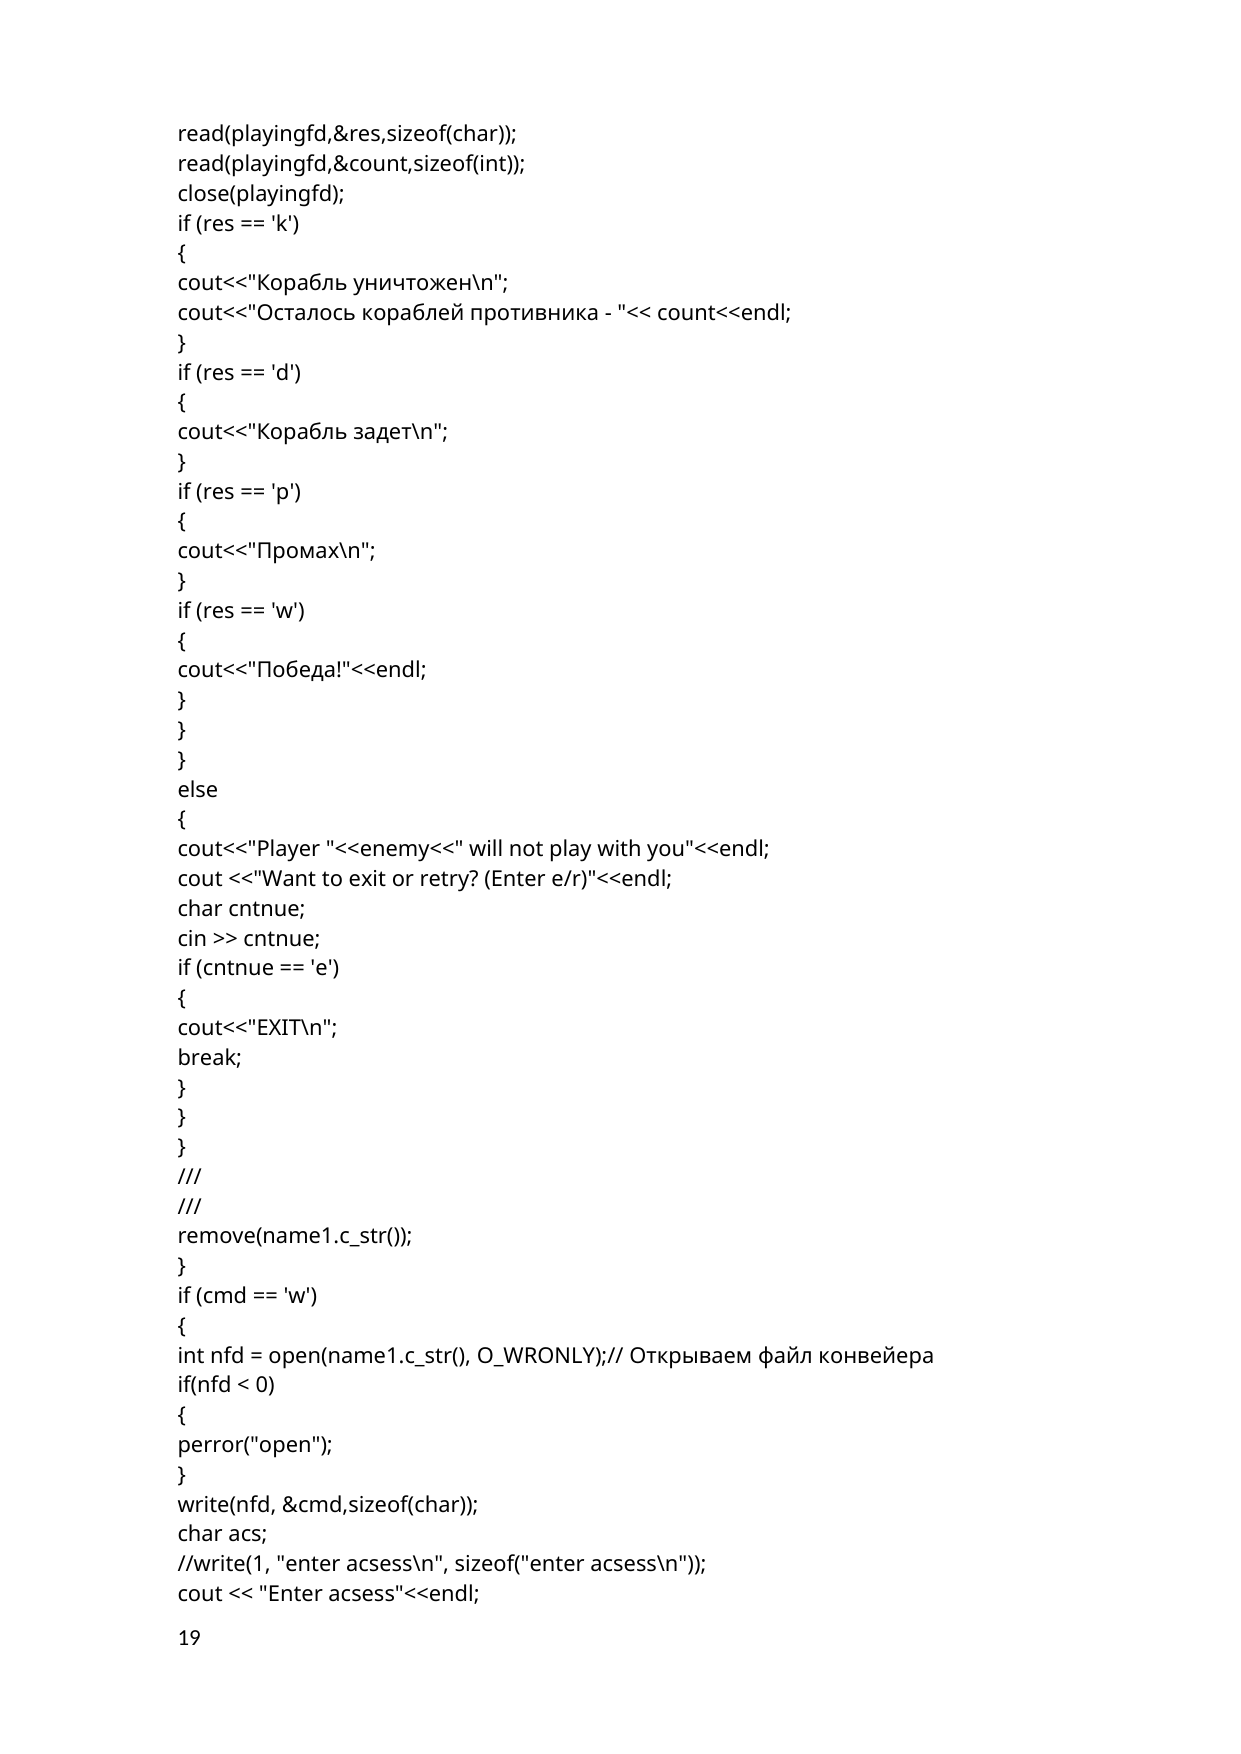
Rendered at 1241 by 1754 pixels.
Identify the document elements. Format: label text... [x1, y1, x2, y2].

text } [177, 714, 1152, 744]
text if (res == 'w') [177, 595, 1152, 624]
text } [177, 1459, 1152, 1488]
text { [177, 982, 1152, 1012]
text char cntnue; [177, 893, 1152, 922]
text else [177, 773, 1152, 803]
text cout<<"Player "<<enemy<<" will not play with you"<<endl; [177, 833, 1152, 863]
text { [177, 1310, 1152, 1339]
text close(playingfd); [177, 178, 1152, 207]
text int nfd = open(name1.c_str(), O_WRONLY);// Открываем файл конвейера [177, 1339, 1152, 1369]
text if (res == 'p') [177, 476, 1152, 505]
text write(nfd, &cmd,sizeof(char)); [177, 1488, 1152, 1518]
text { [177, 386, 1152, 416]
text } [177, 565, 1152, 595]
text perror("open"); [177, 1429, 1152, 1459]
text read(playingfd,&res,sizeof(char)); [177, 118, 1152, 148]
text if (cntnue == 'e') [177, 952, 1152, 982]
text read(playingfd,&count,sizeof(int)); [177, 148, 1152, 178]
text } [177, 684, 1152, 714]
text { [177, 624, 1152, 654]
text } [177, 744, 1152, 773]
text } [177, 1250, 1152, 1280]
text cout<<"Промах\n"; [177, 535, 1152, 565]
text if (res == 'd') [177, 356, 1152, 386]
text remove(name1.c_str()); [177, 1220, 1152, 1250]
text cout<<"EXIT\n"; [177, 1012, 1152, 1042]
text char acs; [177, 1518, 1152, 1548]
text break; [177, 1042, 1152, 1071]
text cout<<"Корабль задет\n"; [177, 416, 1152, 446]
text cout<<"Корабль уничтожен\n"; [177, 267, 1152, 297]
text if (cmd == 'w') [177, 1280, 1152, 1310]
text { [177, 1399, 1152, 1429]
text } [177, 1131, 1152, 1161]
text } [177, 446, 1152, 476]
text //write(1, "enter acsess\n", sizeof("enter acsess\n")); [177, 1548, 1152, 1578]
text { [177, 505, 1152, 535]
text cout <<"Want to exit or retry? (Enter e/r)"<<endl; [177, 863, 1152, 893]
text cout << "Enter acsess"<<endl; [177, 1578, 1152, 1608]
text /// [177, 1191, 1152, 1220]
text cout<<"Победа!"<<endl; [177, 654, 1152, 684]
text cout<<"Осталось кораблей противника - "<< count<<endl; [177, 297, 1152, 327]
text /// [177, 1161, 1152, 1191]
text } [177, 1101, 1152, 1131]
text { [177, 803, 1152, 833]
text } [177, 327, 1152, 356]
text { [177, 237, 1152, 267]
text cin >> cntnue; [177, 922, 1152, 952]
text } [177, 1071, 1152, 1101]
text if (res == 'k') [177, 207, 1152, 237]
text if(nfd < 0) [177, 1369, 1152, 1399]
